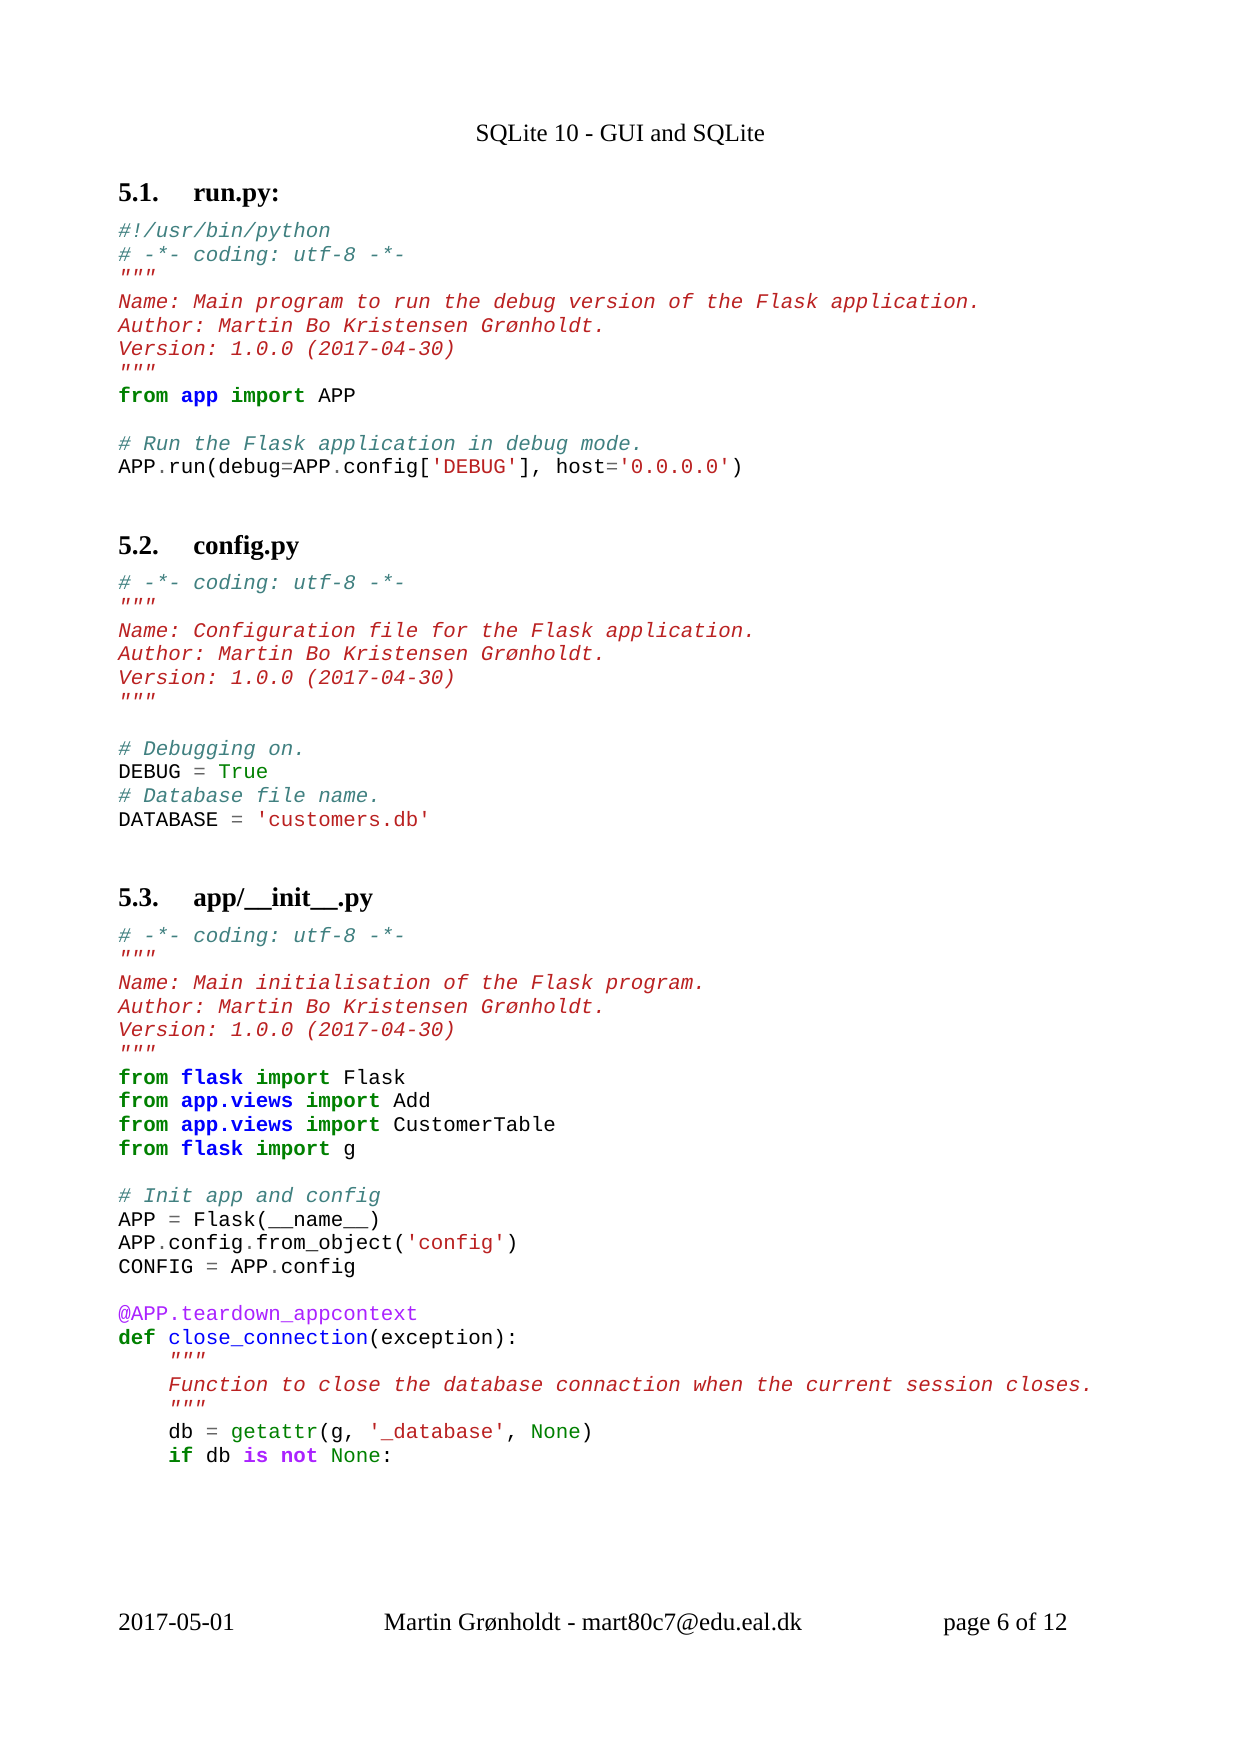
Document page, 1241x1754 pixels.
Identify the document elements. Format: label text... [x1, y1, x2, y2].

text db = getattr(g, '_database', None) [118, 1421, 1122, 1445]
text """ [118, 596, 1122, 620]
text Function to close the database connaction when the current session closes. [118, 1374, 1122, 1398]
text # -*- coding: utf-8 -*- [118, 244, 1122, 267]
text DATABASE = 'customers.db' [118, 809, 1122, 832]
text # Run the Flask application in debug mode. [118, 433, 1122, 456]
text Version: 1.0.0 (2017-04-30) [118, 338, 1122, 362]
subtitle run.py: [118, 176, 1122, 207]
text """ [118, 1350, 1122, 1374]
text Author: Martin Bo Kristensen Grønholdt. [118, 314, 1122, 338]
text """ [118, 1398, 1122, 1421]
text Name: Configuration file for the Flask application. [118, 620, 1122, 643]
text """ [118, 267, 1122, 291]
text Author: Martin Bo Kristensen Grønholdt. [118, 996, 1122, 1019]
text # Database file name. [118, 785, 1122, 809]
text if db is not None: [118, 1445, 1122, 1469]
text Name: Main initialisation of the Flask program. [118, 972, 1122, 996]
text #!/usr/bin/python [118, 220, 1122, 244]
text @APP.teardown_appcontext [118, 1303, 1122, 1327]
text """ [118, 1043, 1122, 1067]
text """ [118, 362, 1122, 386]
text from flask import g [118, 1138, 1122, 1161]
text Version: 1.0.0 (2017-04-30) [118, 667, 1122, 691]
text from app import APP [118, 386, 1122, 409]
text from flask import Flask [118, 1067, 1122, 1090]
text from app.views import Add [118, 1090, 1122, 1114]
text APP.run(debug=APP.config['DEBUG'], host='0.0.0.0') [118, 456, 1122, 480]
text Version: 1.0.0 (2017-04-30) [118, 1019, 1122, 1043]
text Author: Martin Bo Kristensen Grønholdt. [118, 643, 1122, 667]
text DEBUG = True [118, 762, 1122, 785]
subtitle app/__init__.py [118, 881, 1122, 912]
text # -*- coding: utf-8 -*- [118, 572, 1122, 596]
text APP = Flask(__name__) [118, 1208, 1122, 1232]
text Name: Main program to run the debug version of the Flask application. [118, 291, 1122, 314]
text # -*- coding: utf-8 -*- [118, 925, 1122, 948]
text # Init app and config [118, 1185, 1122, 1208]
text """ [118, 691, 1122, 714]
text APP.config.from_object('config') [118, 1232, 1122, 1256]
text # Debugging on. [118, 738, 1122, 762]
text def close_connection(exception): [118, 1327, 1122, 1350]
text CONFIG = APP.config [118, 1256, 1122, 1279]
text from app.views import CustomerTable [118, 1114, 1122, 1138]
text """ [118, 948, 1122, 972]
subtitle config.py [118, 529, 1122, 560]
